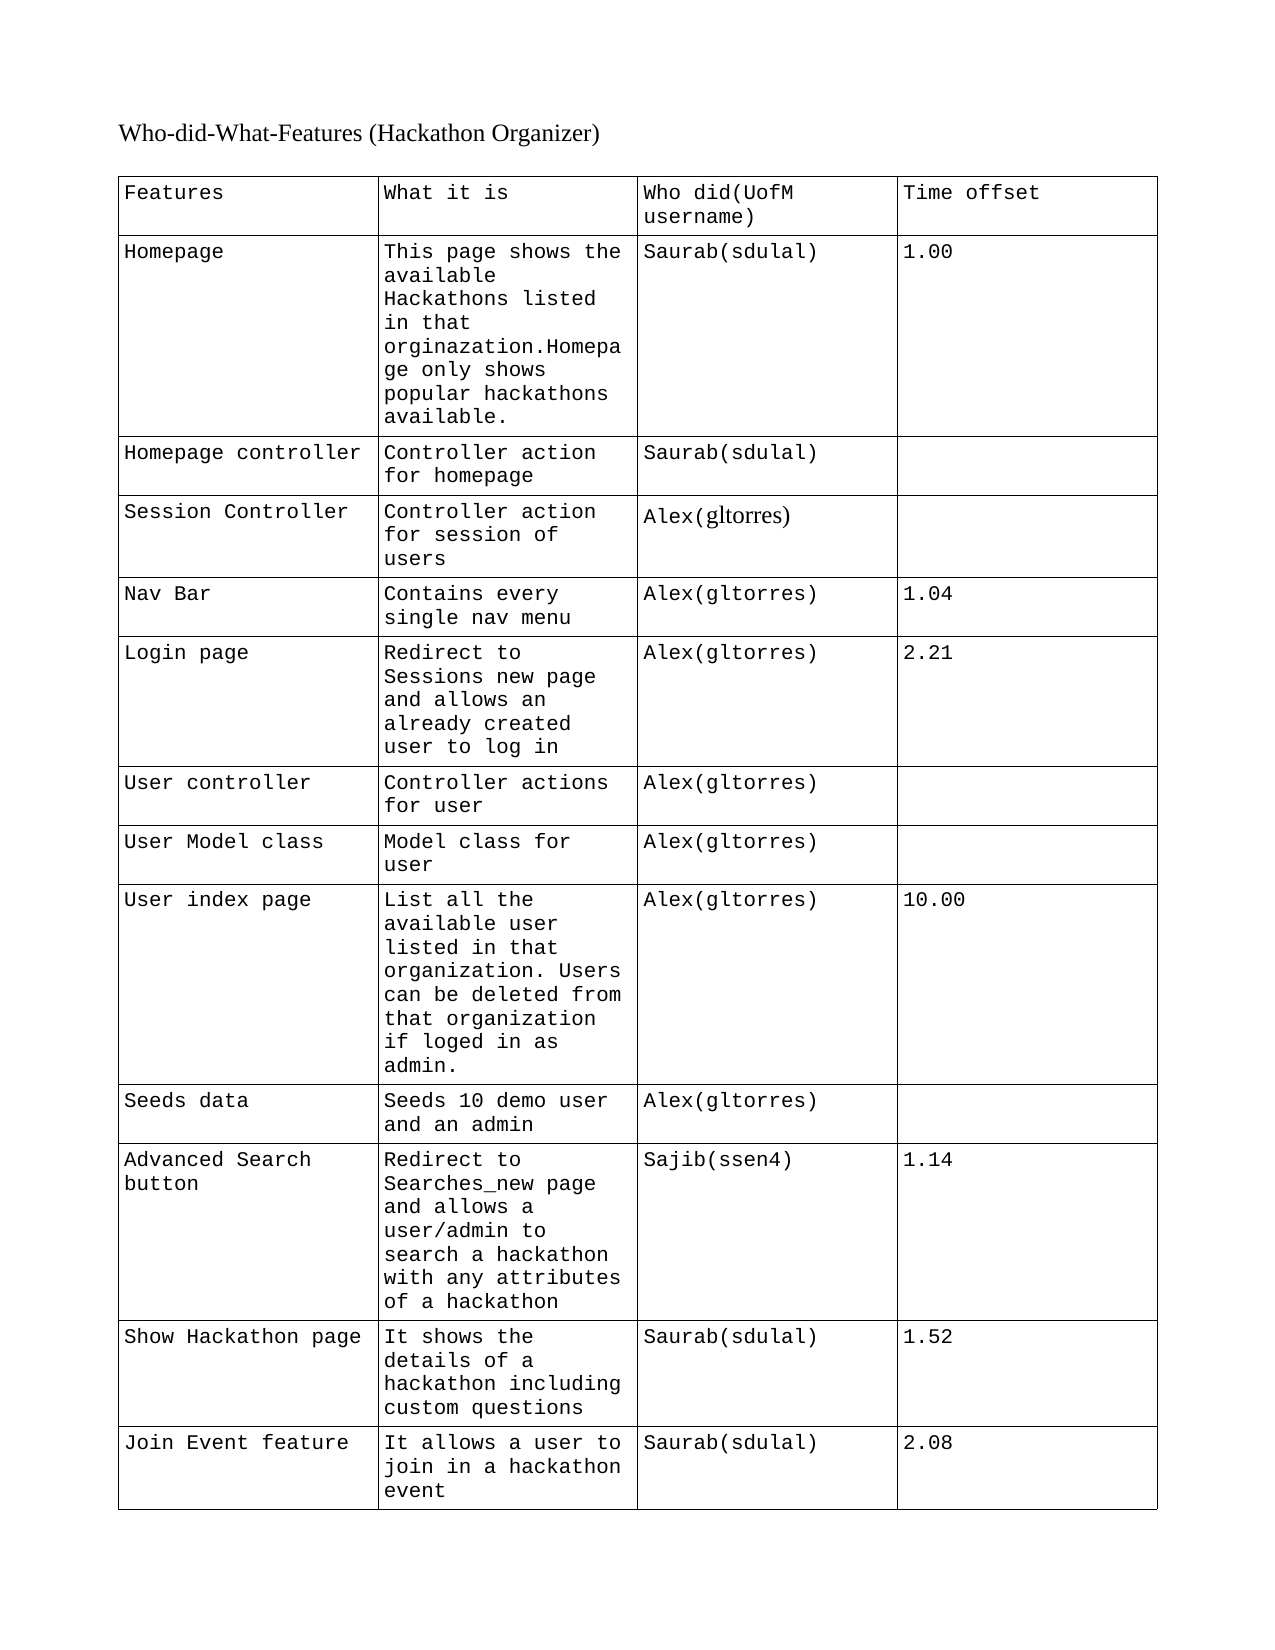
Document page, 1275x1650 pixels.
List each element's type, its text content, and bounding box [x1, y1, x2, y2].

table_cell Login page [119, 637, 378, 766]
table_cell 2.21 [898, 637, 1157, 766]
table_cell Alex(gltorres) [638, 637, 897, 766]
table_cell Redirect to Searches_new page and allows a user/admin to search a hackathon with any attributes of a hackathon [379, 1144, 637, 1320]
table_cell Model class for user [379, 826, 637, 884]
table_cell Session Controller [119, 496, 378, 577]
table_cell Alex(gltorres) [638, 826, 897, 884]
table_cell This page shows the available Hackathons listed in that orginazation.Homepage only shows popular hackathons available. [379, 236, 637, 436]
table_cell [898, 826, 1157, 884]
table_cell 2.08 [898, 1427, 1157, 1509]
table_cell Homepage controller [119, 437, 378, 495]
table_cell Seeds 10 demo user and an admin [379, 1085, 637, 1143]
table_cell Alex(gltorres) [638, 885, 897, 1084]
table_header What it is [379, 177, 637, 235]
table_cell Nav Bar [119, 578, 378, 636]
table_cell Sajib(ssen4) [638, 1144, 897, 1320]
table_cell 1.52 [898, 1321, 1157, 1426]
table_cell 1.00 [898, 236, 1157, 436]
table_cell Alex(gltorres) [638, 578, 897, 636]
table_cell Saurab(sdulal) [638, 1427, 897, 1509]
table_cell 10.00 [898, 885, 1157, 1084]
table_cell Saurab(sdulal) [638, 236, 897, 436]
table_cell List all the available user listed in that organization. Users can be deleted from that organization if loged in as admin. [379, 885, 637, 1084]
table_cell It allows a user to join in a hackathon event [379, 1427, 637, 1509]
table_cell User controller [119, 767, 378, 825]
table_cell [898, 437, 1157, 495]
table_cell Controller action for session of users [379, 496, 637, 577]
table_cell [898, 1085, 1157, 1143]
table_cell Controller actions for user [379, 767, 637, 825]
table_cell User Model class [119, 826, 378, 884]
table_cell Alex(gltorres) [638, 496, 897, 577]
table_cell 1.14 [898, 1144, 1157, 1320]
table_cell Redirect to Sessions new page and allows an already created user to log in [379, 637, 637, 766]
table_header Features [119, 177, 378, 235]
table_cell 1.04 [898, 578, 1157, 636]
table_header Who did(UofM username) [638, 177, 897, 235]
table_cell Alex(gltorres) [638, 767, 897, 825]
table_cell Advanced Search button [119, 1144, 378, 1320]
table_cell Join Event feature [119, 1427, 378, 1509]
table_cell Alex(gltorres) [638, 1085, 897, 1143]
table_header Time offset [898, 177, 1157, 235]
table_cell It shows the details of a hackathon including custom questions [379, 1321, 637, 1426]
table_cell [898, 496, 1157, 577]
table_cell Saurab(sdulal) [638, 437, 897, 495]
table_cell Homepage [119, 236, 378, 436]
table_cell Controller action for homepage [379, 437, 637, 495]
table_cell [898, 767, 1157, 825]
table_cell User index page [119, 885, 378, 1084]
table_cell Seeds data [119, 1085, 378, 1143]
table_cell Contains every single nav menu [379, 578, 637, 636]
table_cell Show Hackathon page [119, 1321, 378, 1426]
table_cell Saurab(sdulal) [638, 1321, 897, 1426]
